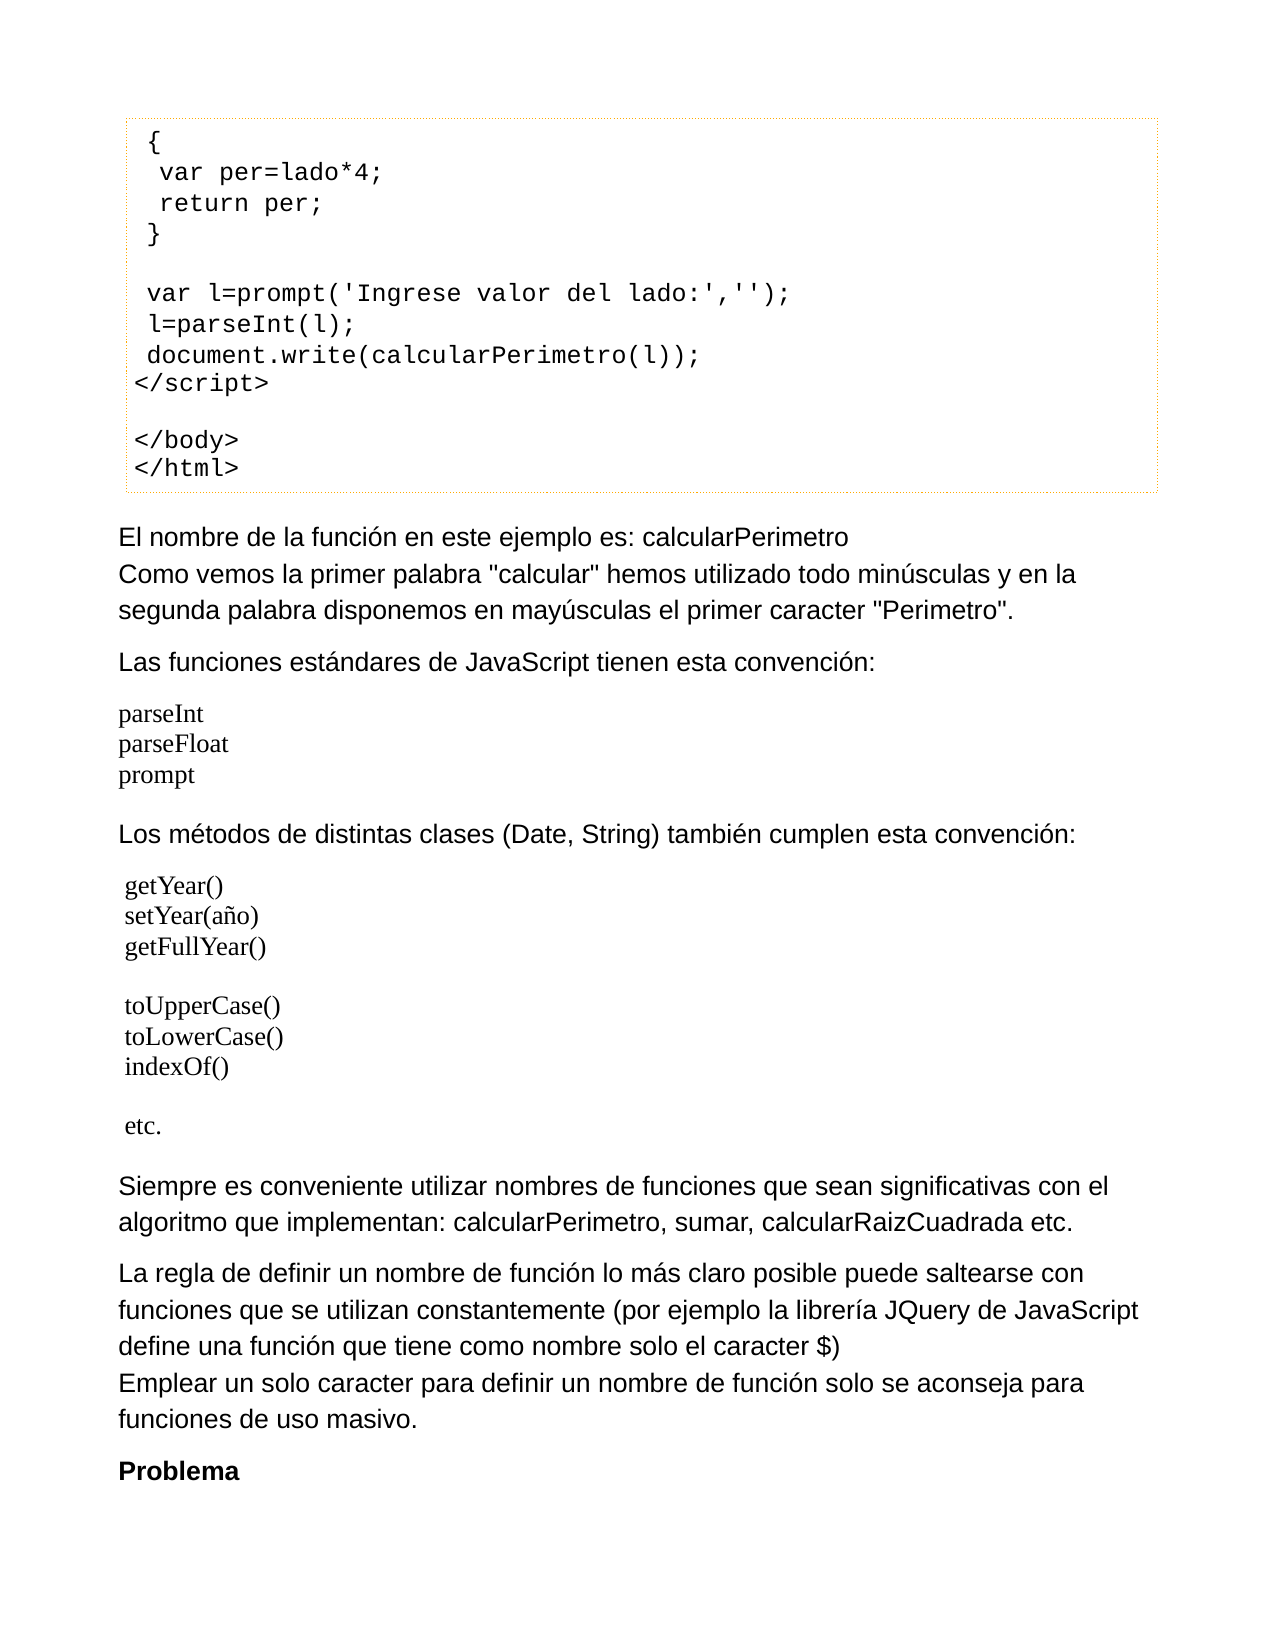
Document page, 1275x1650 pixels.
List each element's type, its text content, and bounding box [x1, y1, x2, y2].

text document.write(calcularPerimetro(l)); [126, 332, 1157, 363]
text </script> [126, 363, 1157, 399]
text parseFloat [118, 728, 1157, 758]
text l=parseInt(l); [126, 301, 1157, 332]
text etc. [118, 1110, 1157, 1141]
text toLowerCase() [118, 1020, 1157, 1051]
text var per=lado*4; [126, 149, 1157, 180]
text El nombre de la función en este ejemplo es: calcularPerimetro Como vemos la primer palabra "calcular" hemos utilizado todo minúsculas y en la segunda palabra disponemos en mayúsculas el primer caracter "Perimetro". [118, 522, 1157, 625]
text </html> [126, 448, 1157, 492]
text var l=prompt('Ingrese valor del lado:',''); [126, 270, 1157, 301]
text getFullYear() [118, 930, 1157, 961]
text getYear() [118, 869, 1157, 900]
text prompt [118, 758, 1157, 789]
text } [126, 211, 1157, 249]
text indexOf() [118, 1051, 1157, 1081]
text La regla de definir un nombre de función lo más claro posible puede saltearse con funciones que se utilizan constantemente (por ejemplo la librería JQuery de JavaScript define una función que tiene como nombre solo el caracter $) Emplear un solo caracter para definir un nombre de función solo se aconseja para funciones de uso masivo. [118, 1258, 1157, 1434]
text setYear(año) [118, 900, 1157, 930]
text { [126, 118, 1157, 149]
text toUpperCase() [118, 990, 1157, 1020]
text return per; [126, 180, 1157, 211]
text parseInt [118, 697, 1157, 728]
text Problema [118, 1455, 1157, 1486]
text Los métodos de distintas clases (Date, String) también cumplen esta convención: [118, 818, 1157, 849]
text Siempre es conveniente utilizar nombres de funciones que sean significativas con el algoritmo que implementan: calcularPerimetro, sumar, calcularRaizCuadrada etc. [118, 1170, 1157, 1237]
text Las funciones estándares de JavaScript tienen esta convención: [118, 646, 1157, 677]
text </body> [126, 420, 1157, 448]
